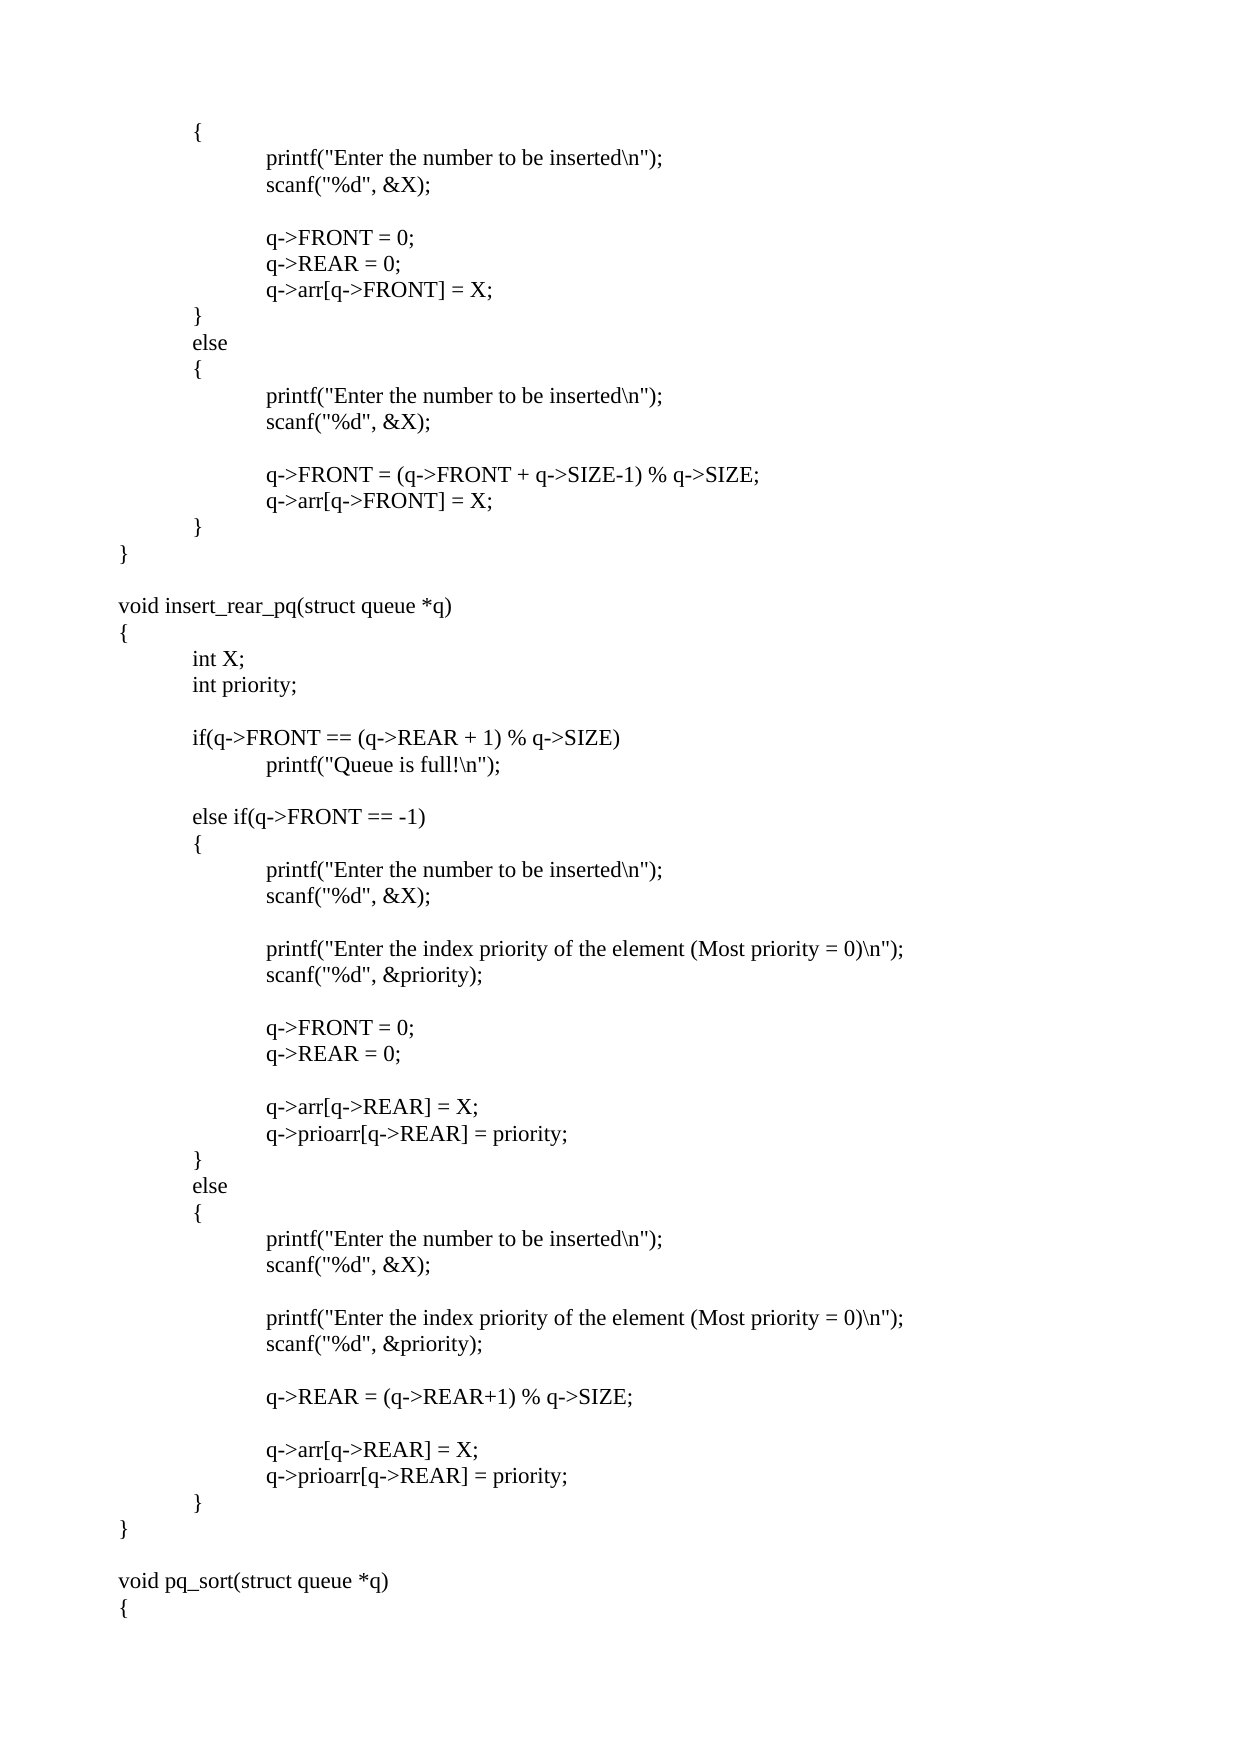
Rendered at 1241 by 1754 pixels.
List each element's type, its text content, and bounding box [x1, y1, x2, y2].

text scanf("%d", &priority); [118, 961, 1122, 988]
text printf("Enter the number to be inserted\n"); [118, 1225, 1122, 1251]
text q->prioarr[q->REAR] = priority; [118, 1462, 1122, 1488]
text else [118, 329, 1122, 355]
text q->arr[q->REAR] = X; [118, 1436, 1122, 1462]
text else if(q->FRONT == -1) [118, 803, 1122, 830]
text q->arr[q->FRONT] = X; [118, 487, 1122, 513]
text q->prioarr[q->REAR] = priority; [118, 1119, 1122, 1146]
text q->REAR = 0; [118, 1041, 1122, 1067]
text } [118, 1146, 1122, 1172]
text void insert_rear_pq(struct queue *q) [118, 592, 1122, 619]
text q->REAR = (q->REAR+1) % q->SIZE; [118, 1383, 1122, 1409]
text printf("Enter the number to be inserted\n"); [118, 382, 1122, 408]
text q->arr[q->REAR] = X; [118, 1093, 1122, 1119]
text } [118, 1515, 1122, 1541]
text { [118, 1594, 1122, 1620]
text int X; [118, 645, 1122, 672]
text { [118, 1199, 1122, 1225]
text printf("Enter the index priority of the element (Most priority = 0)\n"); [118, 1304, 1122, 1330]
text scanf("%d", &X); [118, 882, 1122, 909]
text } [118, 513, 1122, 540]
text printf("Enter the index priority of the element (Most priority = 0)\n"); [118, 935, 1122, 961]
text scanf("%d", &X); [118, 1251, 1122, 1278]
text q->FRONT = 0; [118, 1014, 1122, 1041]
text { [118, 355, 1122, 382]
text q->arr[q->FRONT] = X; [118, 276, 1122, 303]
text if(q->FRONT == (q->REAR + 1) % q->SIZE) [118, 724, 1122, 751]
text { [118, 118, 1122, 144]
text } [118, 1488, 1122, 1515]
text scanf("%d", &priority); [118, 1330, 1122, 1357]
text int priority; [118, 672, 1122, 698]
text } [118, 540, 1122, 566]
text scanf("%d", &X); [118, 171, 1122, 197]
text q->FRONT = 0; [118, 223, 1122, 250]
text printf("Enter the number to be inserted\n"); [118, 144, 1122, 171]
text void pq_sort(struct queue *q) [118, 1568, 1122, 1594]
text q->REAR = 0; [118, 250, 1122, 276]
text printf("Enter the number to be inserted\n"); [118, 856, 1122, 882]
text q->FRONT = (q->FRONT + q->SIZE-1) % q->SIZE; [118, 461, 1122, 487]
text else [118, 1172, 1122, 1199]
text { [118, 619, 1122, 645]
text { [118, 830, 1122, 856]
text } [118, 303, 1122, 329]
text scanf("%d", &X); [118, 408, 1122, 434]
text printf("Queue is full!\n"); [118, 751, 1122, 777]
